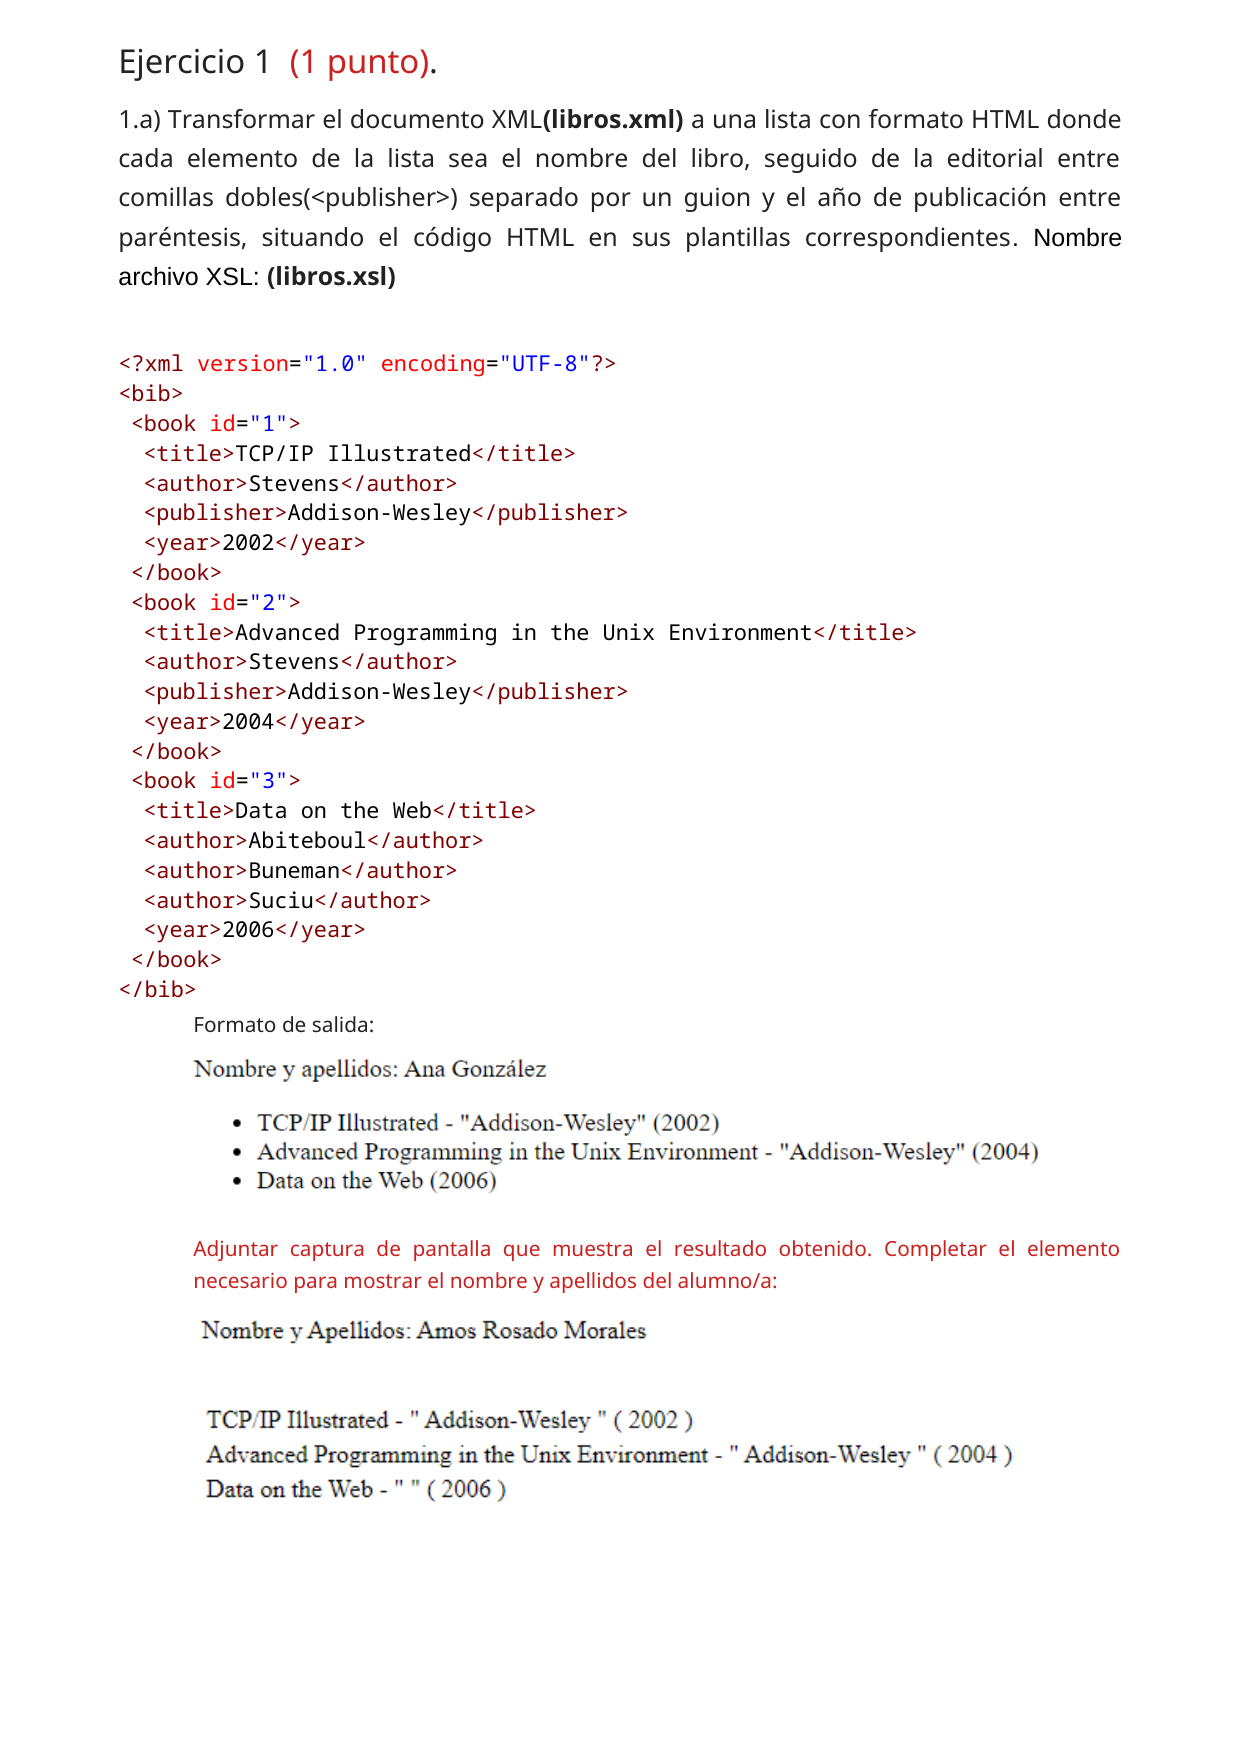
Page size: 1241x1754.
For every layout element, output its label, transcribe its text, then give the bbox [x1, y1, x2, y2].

text <publisher>Addison-Wesley</publisher> [118, 676, 1122, 706]
text <publisher>Addison-Wesley</publisher> [118, 497, 1122, 527]
text <book id="2"> [118, 587, 1122, 616]
text <author>Stevens</author> [118, 467, 1122, 497]
text Ejercicio 1 (1 punto). [118, 38, 1122, 83]
text Adjuntar captura de pantalla que muestra el resultado obtenido. Completar el elemento necesario para mostrar el nombre y apellidos del alumno/a: [193, 1234, 1122, 1295]
text <year>2002</year> [118, 527, 1122, 557]
text Formato de salida: [118, 1010, 1122, 1038]
text <bib> [118, 378, 1122, 408]
text <title>TCP/IP Illustrated</title> [118, 438, 1122, 467]
text <author>Buneman</author> [118, 855, 1122, 884]
text <year>2006</year> [118, 914, 1122, 944]
text <title>Advanced Programming in the Unix Environment</title> [118, 616, 1122, 646]
text </book> [118, 557, 1122, 587]
text <title>Data on the Web</title> [118, 795, 1122, 825]
text 1.a) Transformar el documento XML(libros.xml) a una lista con formato HTML donde cada elemento de la lista sea el nombre del libro, seguido de la editorial entre comillas dobles(<publisher>) separado por un guion y el año de publicación entre paréntesis, situando el código HTML en sus plantillas correspondientes. Nombre archivo XSL: (libros.xsl) [118, 102, 1122, 292]
text <year>2004</year> [118, 706, 1122, 736]
text <author>Suciu</author> [118, 884, 1122, 914]
text <author>Abiteboul</author> [118, 825, 1122, 855]
text <author>Stevens</author> [118, 646, 1122, 676]
text </bib> [118, 974, 1122, 1004]
text </book> [118, 944, 1122, 974]
picture [192, 1305, 1049, 1554]
text <book id="3"> [118, 765, 1122, 795]
text <book id="1"> [118, 408, 1122, 438]
text <?xml version="1.0" encoding="UTF-8"?> [118, 348, 1122, 378]
picture [192, 1048, 1048, 1206]
text </book> [118, 736, 1122, 765]
